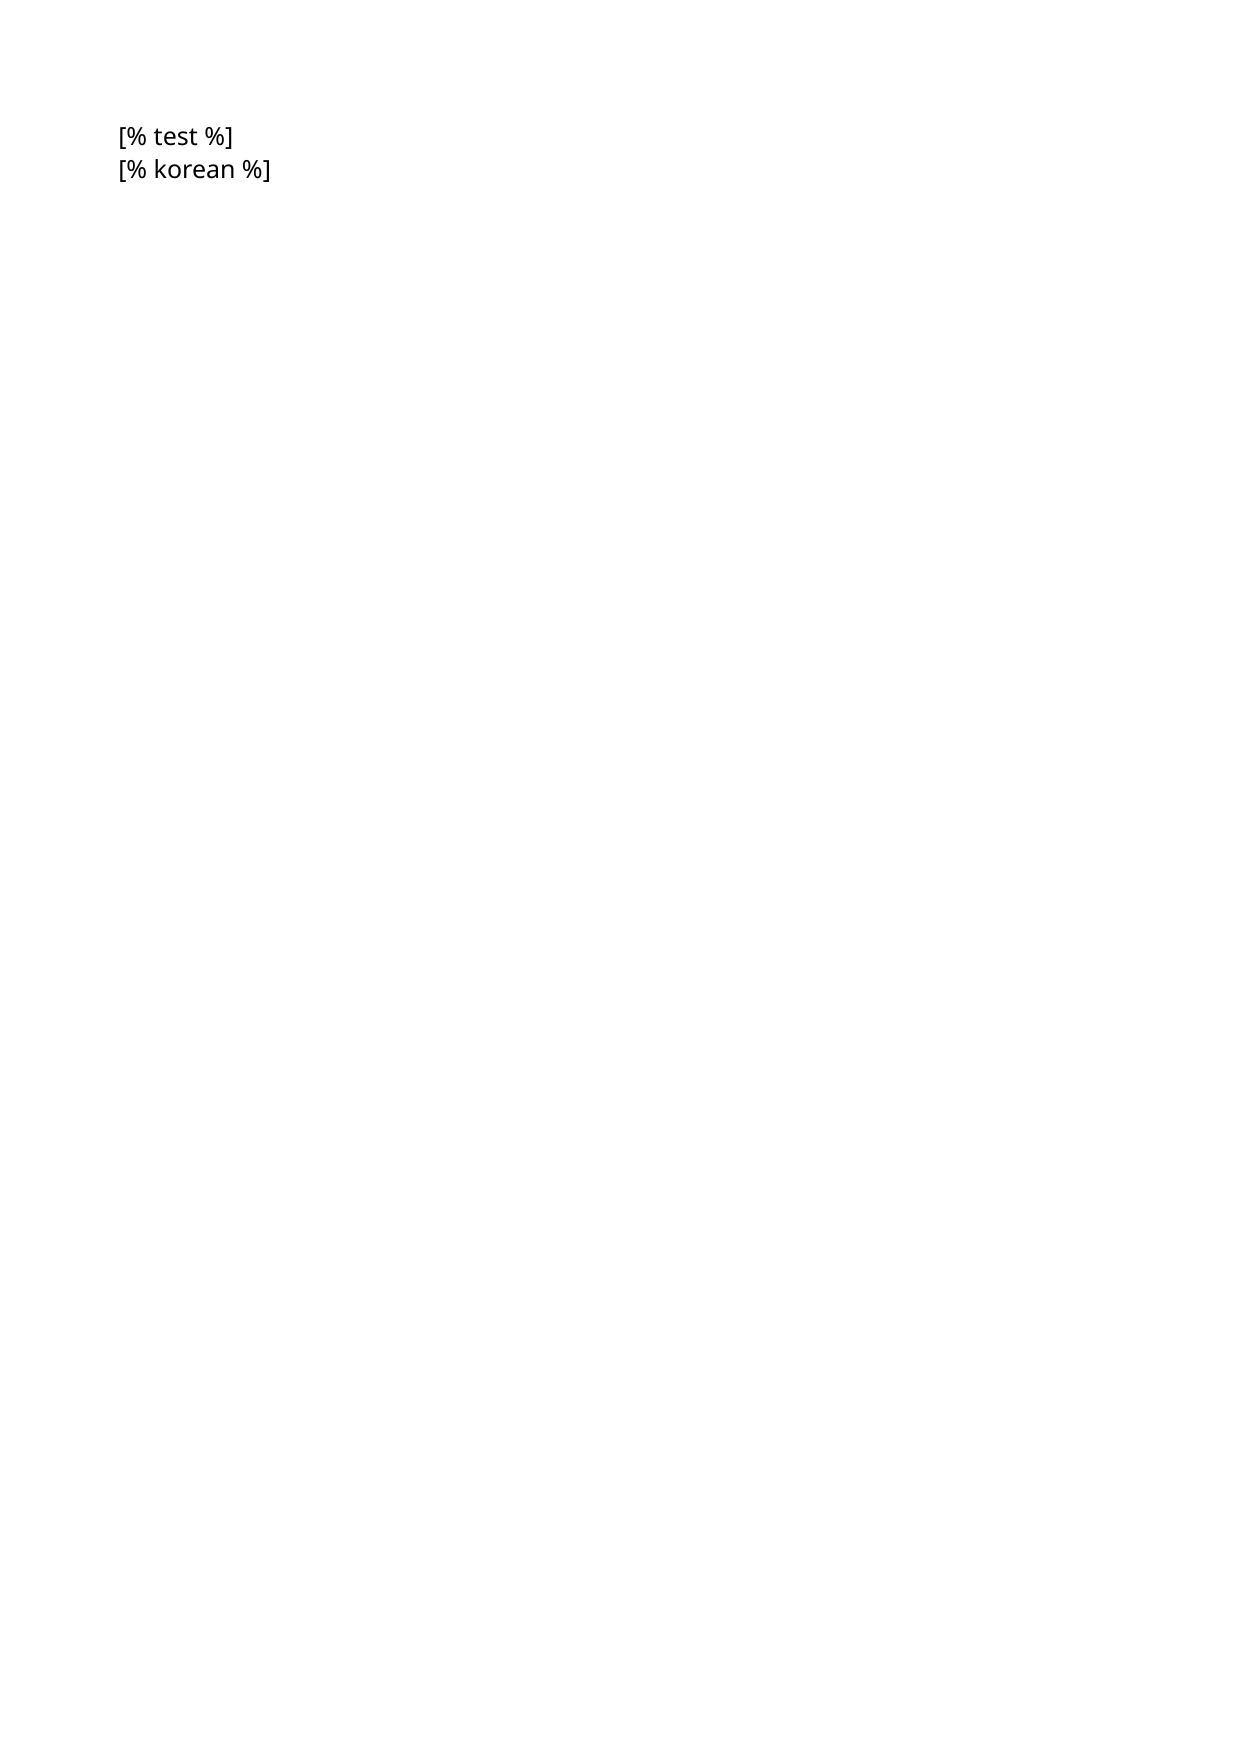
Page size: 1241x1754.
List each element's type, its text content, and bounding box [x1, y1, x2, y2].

text [% test %] [118, 118, 1122, 152]
text [% korean %] [118, 152, 1122, 186]
